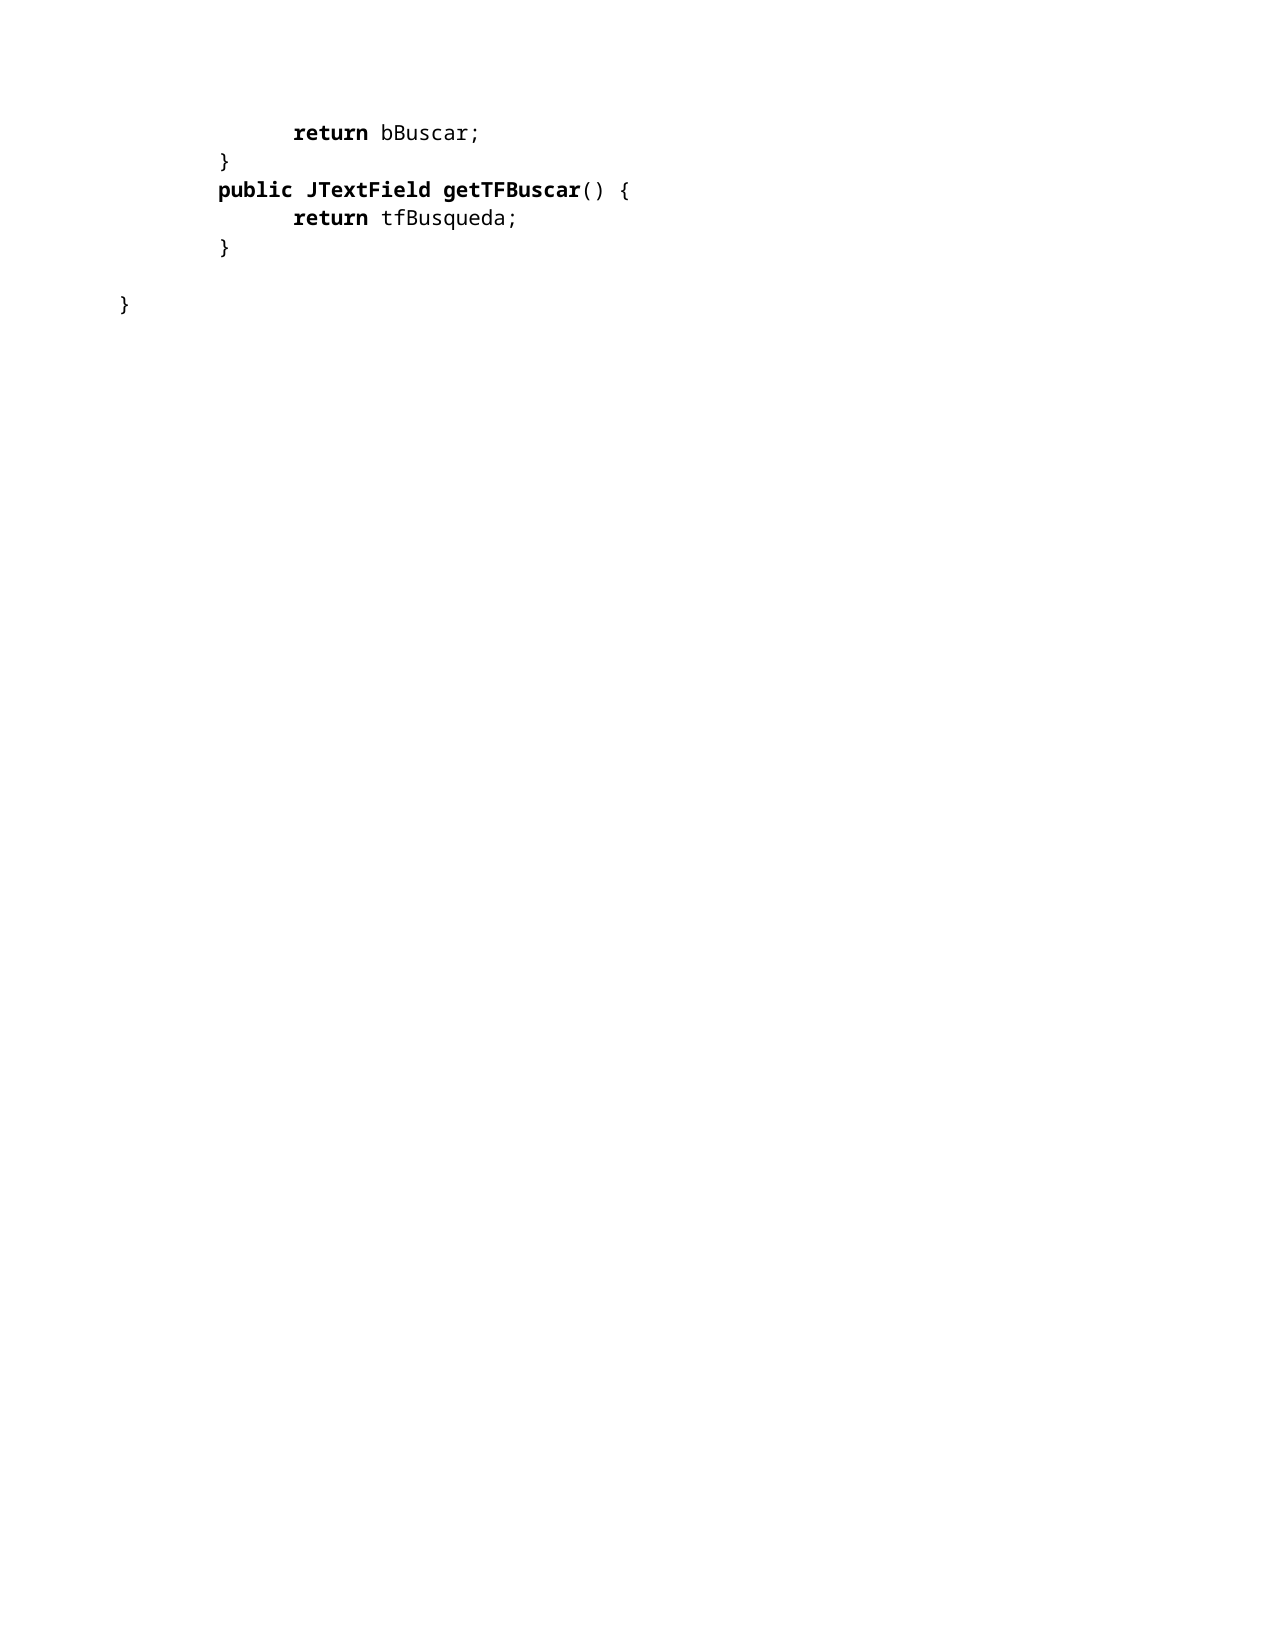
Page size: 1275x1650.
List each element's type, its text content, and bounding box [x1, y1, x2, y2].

text return tfBusqueda; [118, 203, 1157, 232]
text } [118, 232, 1157, 260]
text return bBuscar; [118, 118, 1157, 147]
text public JTextField getTFBuscar() { [118, 175, 1157, 203]
text } [118, 147, 1157, 175]
text } [118, 289, 1157, 317]
